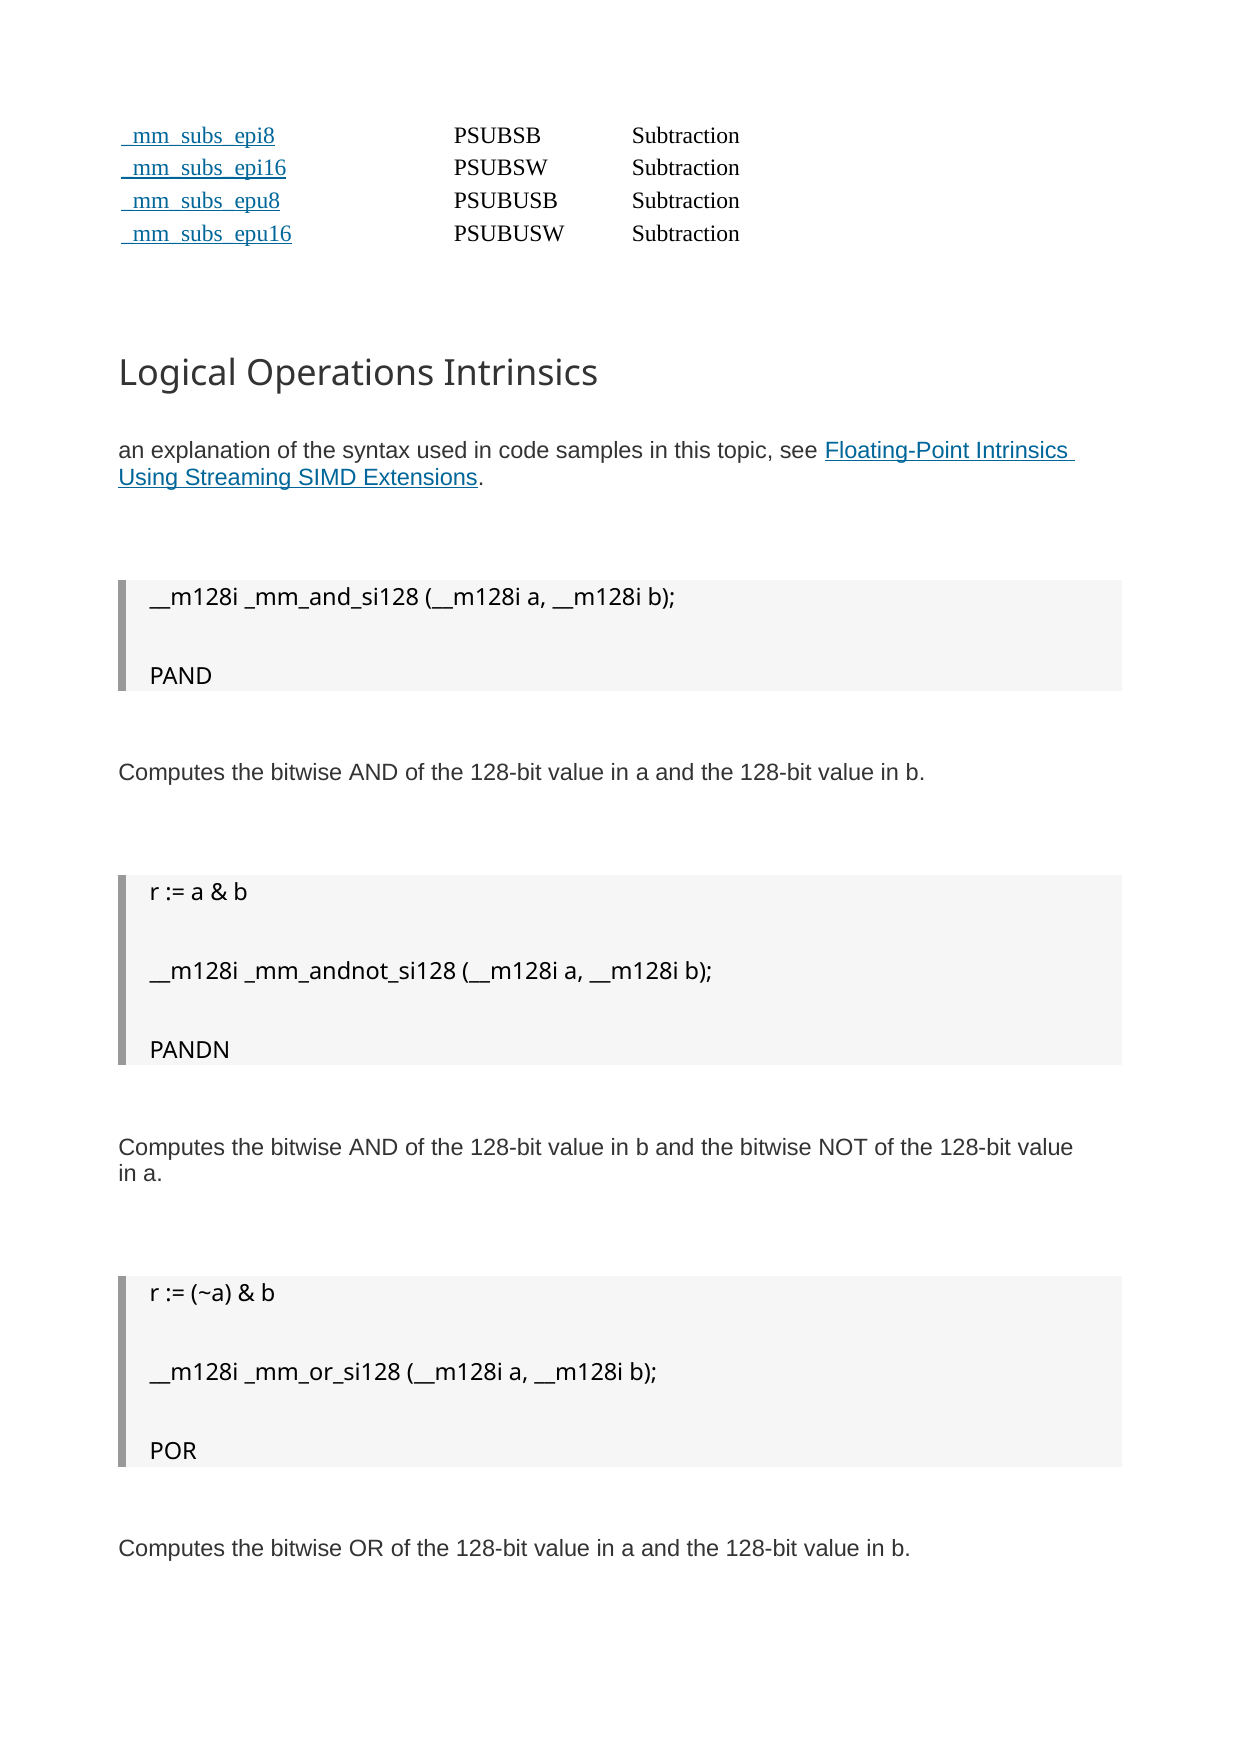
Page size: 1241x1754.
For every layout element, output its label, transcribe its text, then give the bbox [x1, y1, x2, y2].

table_cell PSUBSW [451, 151, 629, 184]
table_cell Subtraction [629, 217, 892, 249]
subtitle Logical Operations Intrinsics [118, 347, 1122, 396]
text __m128i _mm_and_si128 (__m128i a, __m128i b); [126, 580, 1122, 612]
text Computes the bitwise OR of the 128-bit value in a and the 128-bit value in b. [118, 1534, 1122, 1561]
table_cell Subtraction [629, 118, 892, 151]
table_cell _mm_subs_epu16 [118, 217, 451, 249]
text Computes the bitwise AND of the 128-bit value in a and the 128-bit value in b. [118, 758, 1122, 785]
text __m128i _mm_or_si128 (__m128i a, __m128i b); [126, 1356, 1122, 1387]
table_cell PSUBSB [451, 118, 629, 151]
table_cell _mm_subs_epi8 [118, 118, 451, 151]
text POR [126, 1435, 1122, 1467]
text r := a & b [126, 875, 1122, 907]
text an explanation of the syntax used in code samples in this topic, see Floating-Point Intrinsics Using Streaming SIMD Extensions. [118, 436, 1122, 490]
text Computes the bitwise AND of the 128-bit value in b and the bitwise NOT of the 128-bit value in a. [118, 1133, 1122, 1187]
table_cell PSUBUSW [451, 217, 629, 249]
text PANDN [126, 1033, 1122, 1065]
table_cell Subtraction [629, 184, 892, 217]
text PAND [126, 659, 1122, 691]
text r := (~a) & b [126, 1276, 1122, 1308]
table_cell Subtraction [629, 151, 892, 184]
table_cell _mm_subs_epi16 [118, 151, 451, 184]
text __m128i _mm_andnot_si128 (__m128i a, __m128i b); [126, 954, 1122, 986]
table_cell PSUBUSB [451, 184, 629, 217]
table_cell _mm_subs_epu8 [118, 184, 451, 217]
